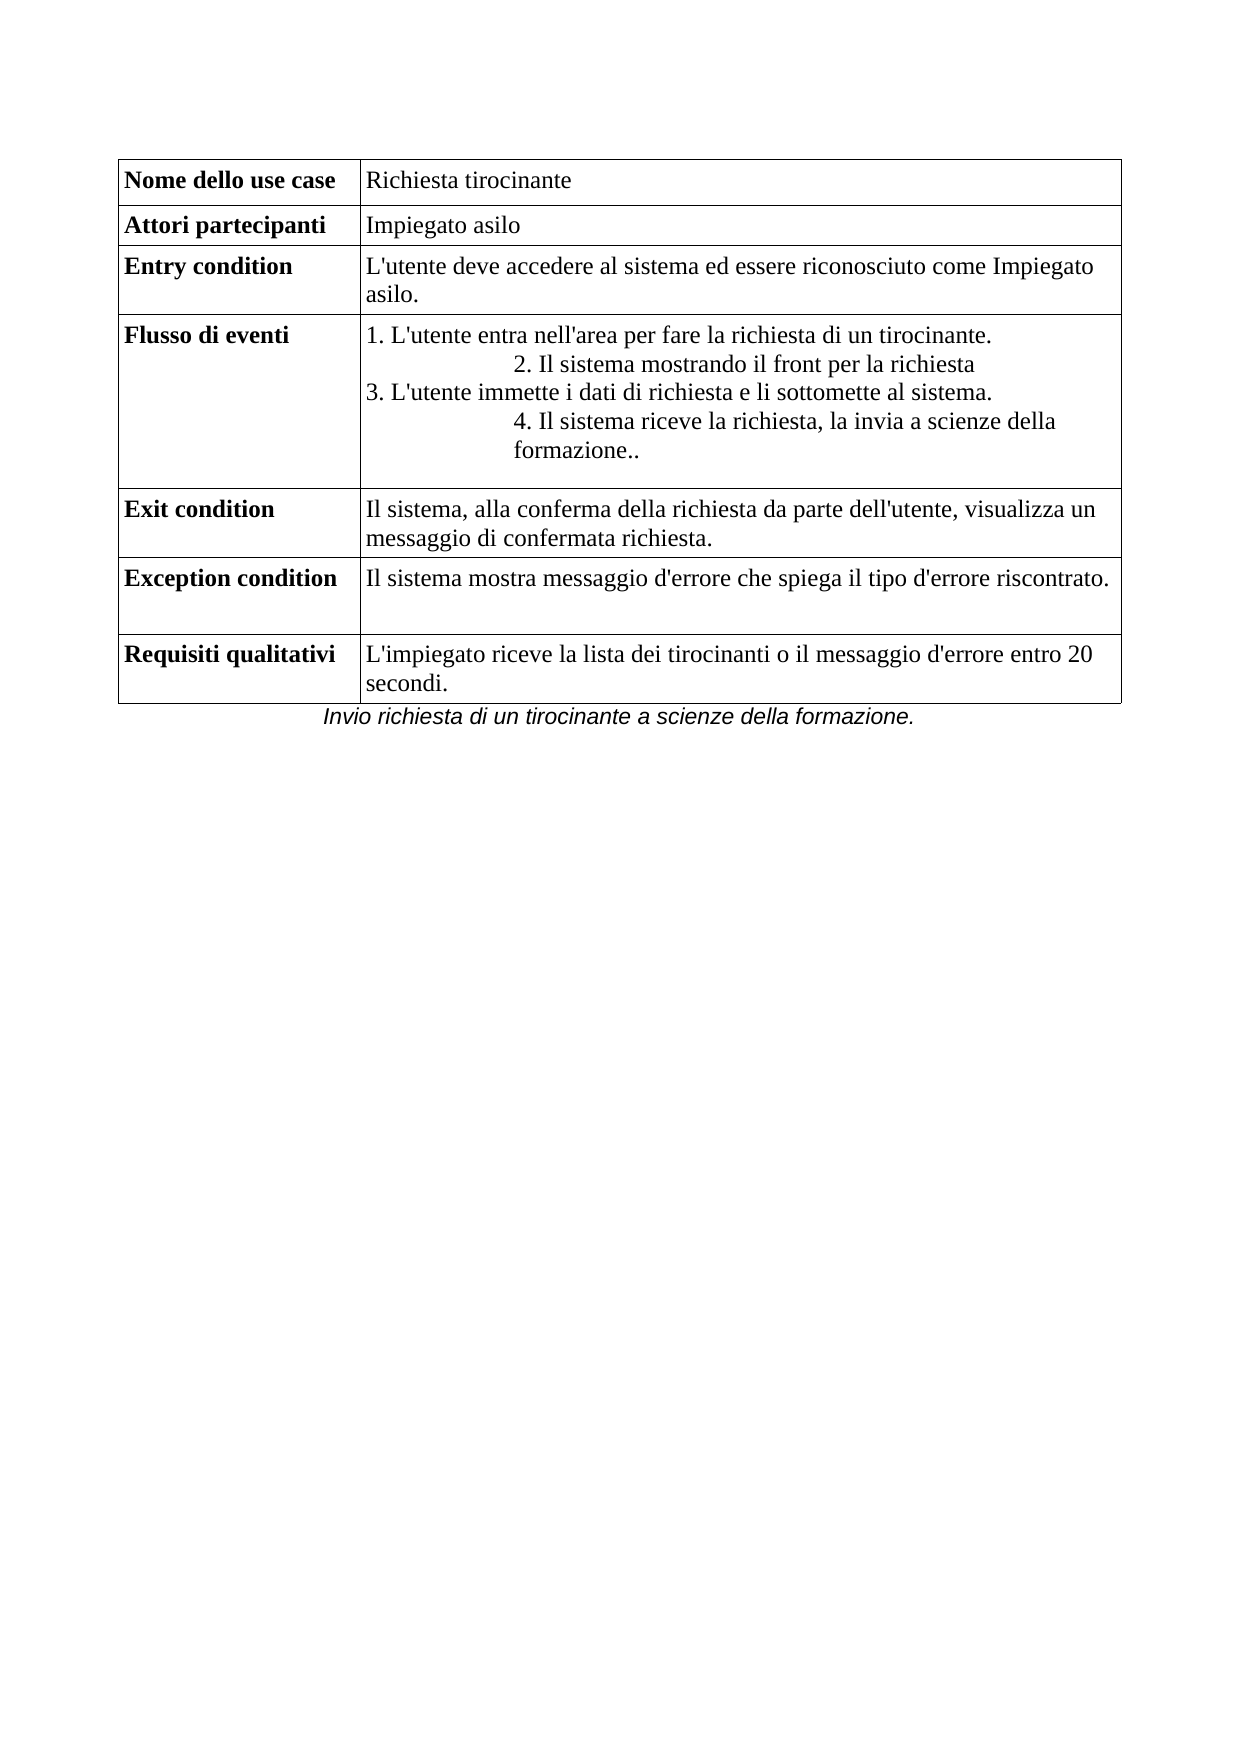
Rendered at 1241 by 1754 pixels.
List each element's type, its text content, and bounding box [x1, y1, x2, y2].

table_cell Flusso di eventi [119, 315, 360, 488]
table_cell L'impiegato riceve la lista dei tirocinanti o il messaggio d'errore entro 20 secondi. [361, 635, 1121, 703]
table_cell Il sistema mostra messaggio d'errore che spiega il tipo d'errore riscontrato. [361, 558, 1121, 634]
table_cell Exception condition [119, 558, 360, 634]
table_cell Requisiti qualitativi [119, 635, 360, 703]
table_header Nome dello use case [119, 160, 360, 205]
table_cell Exit condition [119, 489, 360, 557]
table_cell L'utente deve accedere al sistema ed essere riconosciuto come Impiegato asilo. [361, 246, 1121, 314]
table_cell Il sistema, alla conferma della richiesta da parte dell'utente, visualizza un messaggio di confermata richiesta. [361, 489, 1121, 557]
table_header Richiesta tirocinante [361, 160, 1121, 205]
table_cell Attori partecipanti [119, 206, 360, 245]
text Invio richiesta di un tirocinante a scienze della formazione. [118, 703, 1122, 729]
table_cell Entry condition [119, 246, 360, 314]
table_cell Impiegato asilo [361, 206, 1121, 245]
table_cell L'utente entra nell'area per fare la richiesta di un tirocinante. Il sistema mostrando il front per la richiesta L'utente immette i dati di richiesta e li sottomette al sistema. Il sistema riceve la richiesta, la invia a scienze della formazione.. [361, 315, 1121, 488]
